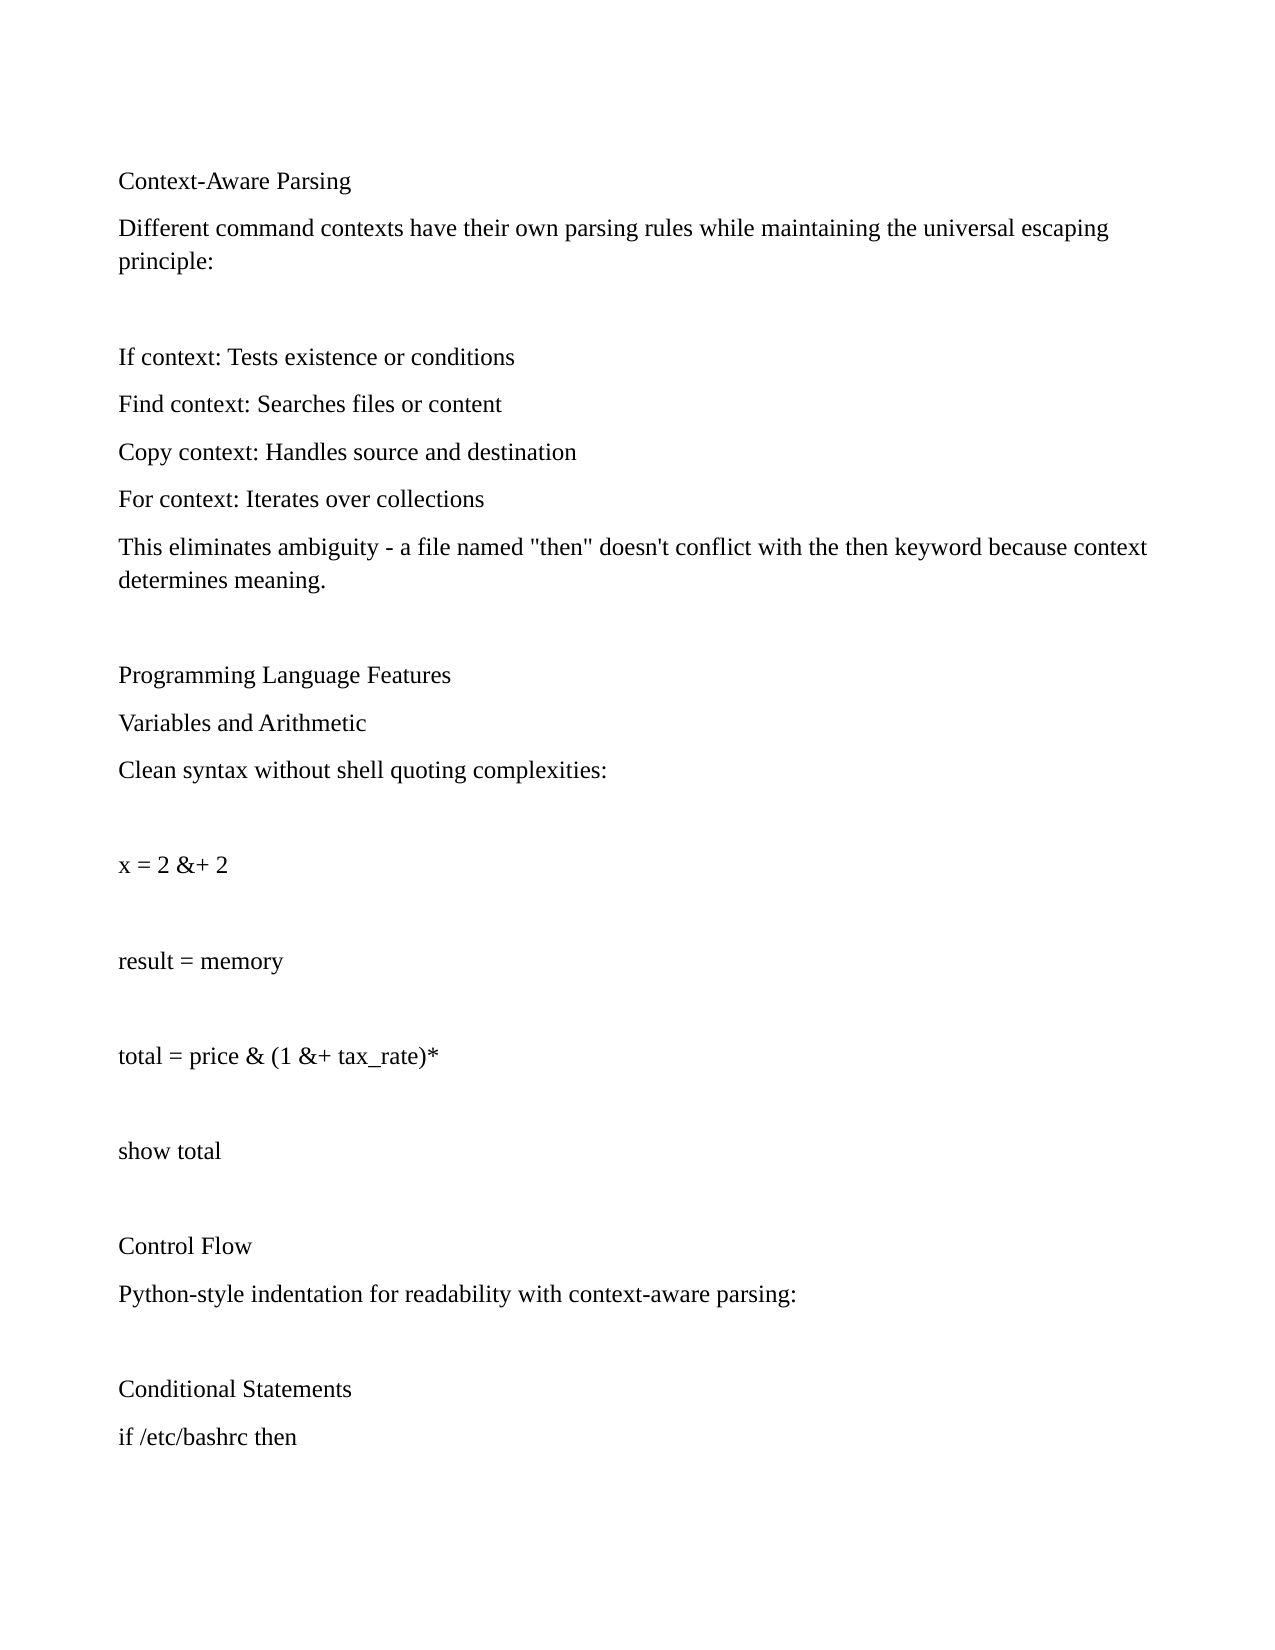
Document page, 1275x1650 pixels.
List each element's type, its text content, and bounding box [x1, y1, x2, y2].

text Conditional Statements [118, 1374, 1157, 1403]
text For context: Iterates over collections [118, 484, 1157, 513]
text Variables and Arithmetic [118, 708, 1157, 737]
text Find context: Searches files or content [118, 389, 1157, 418]
text Programming Language Features [118, 660, 1157, 689]
text total = price & (1 &+ tax_rate)* [118, 1041, 1157, 1070]
text Python-style indentation for readability with context-aware parsing: [118, 1279, 1157, 1308]
text result = memory [118, 946, 1157, 974]
text show total [118, 1136, 1157, 1165]
text If context: Tests existence or conditions [118, 342, 1157, 370]
text This eliminates ambiguity - a file named "then" doesn't conflict with the then keyword because context determines meaning. [118, 532, 1157, 594]
text Context-Aware Parsing [118, 166, 1157, 194]
text x = 2 &+ 2 [118, 851, 1157, 879]
text Different command contexts have their own parsing rules while maintaining the universal escaping principle: [118, 213, 1157, 275]
text if /etc/bashrc then [118, 1422, 1157, 1451]
text Control Flow [118, 1231, 1157, 1260]
text Copy context: Handles source and destination [118, 437, 1157, 466]
text Clean syntax without shell quoting complexities: [118, 755, 1157, 784]
